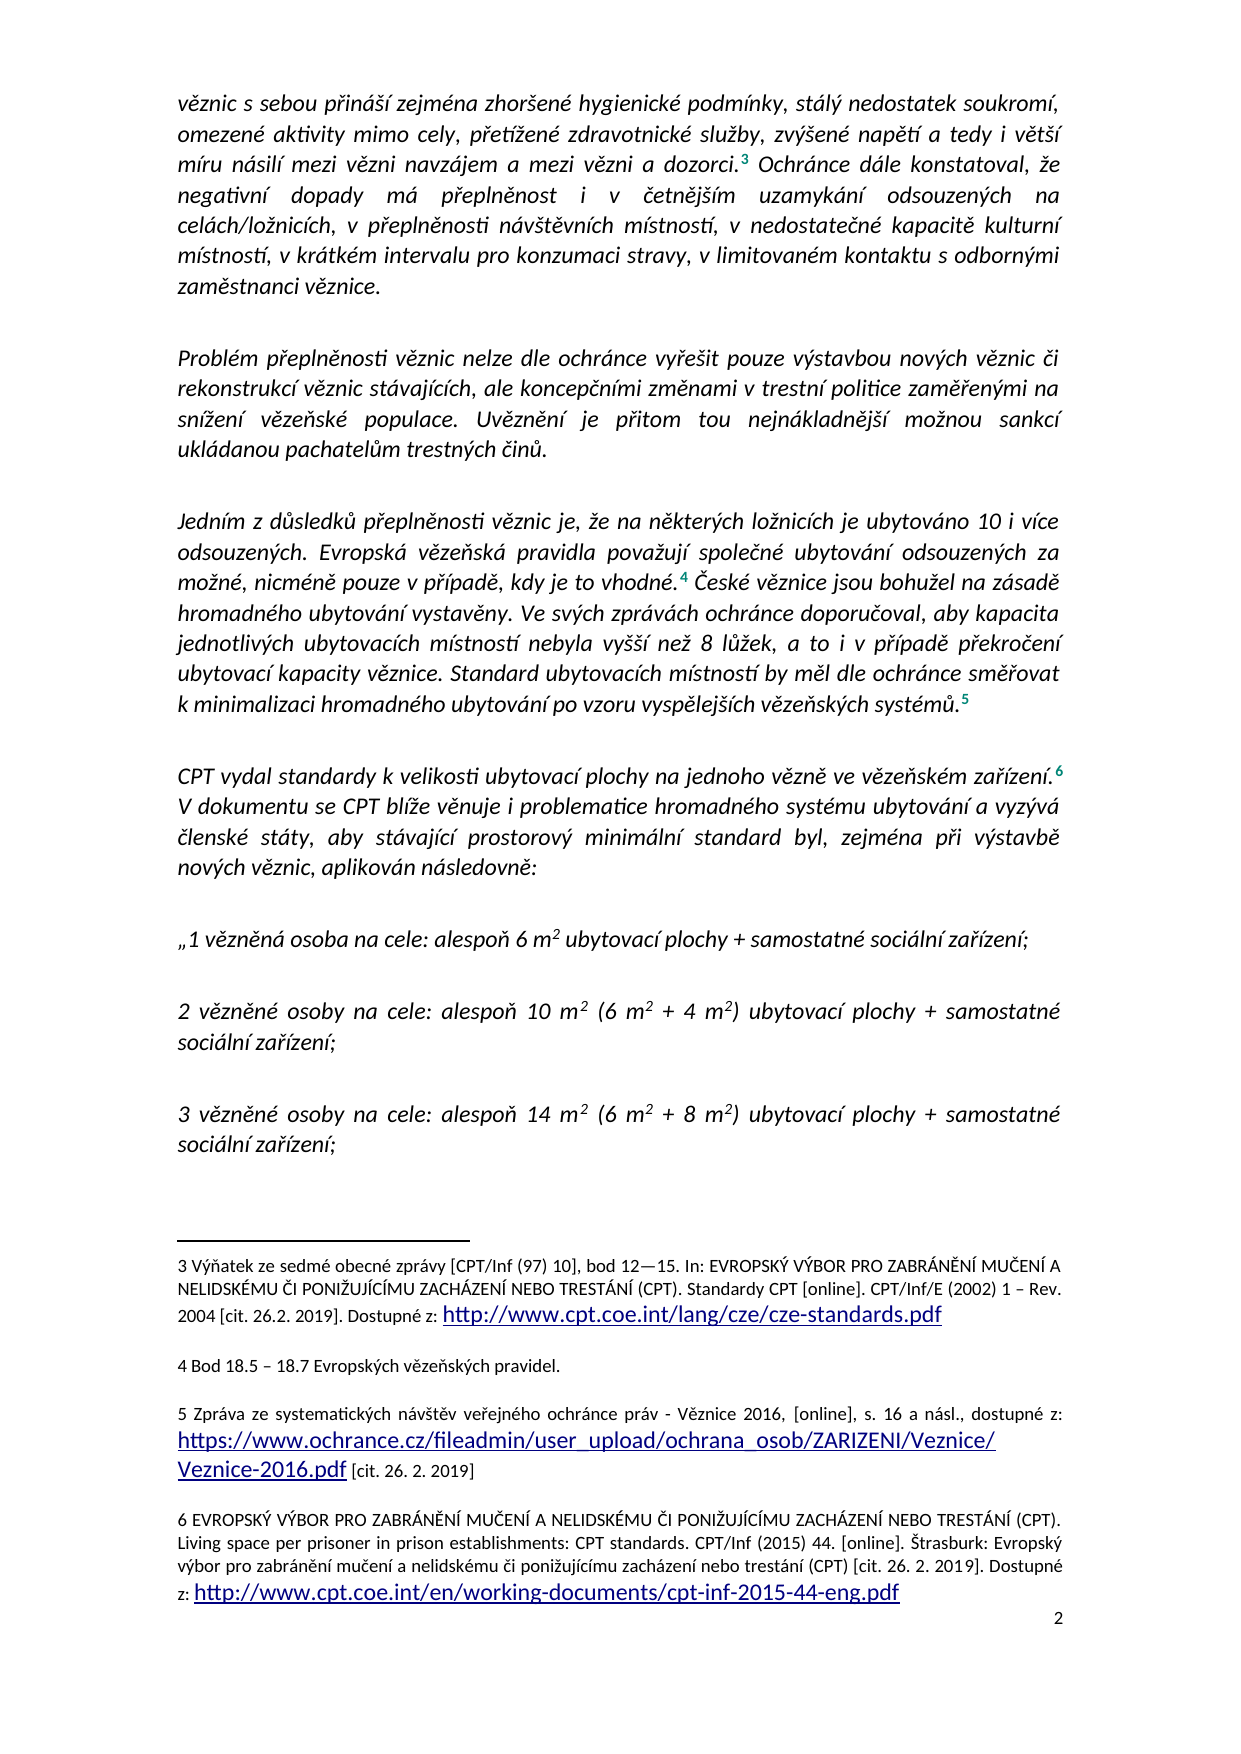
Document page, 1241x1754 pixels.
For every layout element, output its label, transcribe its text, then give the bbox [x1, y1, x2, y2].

text EVROPSKÝ VÝBOR PRO ZABRÁNĚNÍ MUČENÍ A NELIDSKÉMU ČI PONIŽUJÍCÍMU ZACHÁZENÍ NEBO TRESTÁNÍ (CPT). Living space per prisoner in prison establishments: CPT standards. CPT/Inf (2015) 44. [online]. Štrasburk: Evropský výbor pro zabránění mučení a nelidskému či ponižujícímu zacházení nebo trestání (CPT) [cit. 26. 2. 2019]. Dostupné z: http://www.cpt.coe.int/en/working-documents/cpt-inf-2015-44-eng.pdf [177, 1508, 1063, 1606]
text věznic s sebou přináší zejména zhoršené hygienické podmínky, stálý nedostatek soukromí, omezené aktivity mimo cely, přetížené zdravotnické služby, zvýšené napětí a tedy i větší míru násilí mezi vězni navzájem a mezi vězni a dozorci. Ochránce dále konstatoval, že negativní dopady má přeplněnost i v četnějším uzamykání odsouzených na celách/ložnicích, v přeplněnosti návštěvních místností, v nedostatečné kapacitě kulturní místností, v krátkém intervalu pro konzumaci stravy, v limitovaném kontaktu s odbornými zaměstnanci věznice. [177, 88, 1063, 300]
text 2 vězněné osoby na cele: alespoň 10 m2 (6 m2 + 4 m2) ubytovací plochy + samostatné sociální zařízení; [177, 996, 1063, 1056]
text Zpráva ze systematických návštěv veřejného ochránce práv - Věznice 2016, [online], s. 16 a násl., dostupné z: https://www.ochrance.cz/fileadmin/user_upload/ochrana_osob/ZARIZENI/Veznice/Veznice-2016.pdf [cit. 26. 2. 2019] [177, 1402, 1063, 1483]
text Problém přeplněnosti věznic nelze dle ochránce vyřešit pouze výstavbou nových věznic či rekonstrukcí věznic stávajících, ale koncepčními změnami v trestní politice zaměřenými na snížení vězeňské populace. Uvěznění je přitom tou nejnákladnější možnou sankcí ukládanou pachatelům trestných činů. [177, 343, 1063, 464]
text Výňatek ze sedmé obecné zprávy [CPT/Inf (97) 10], bod 12—15. In: EVROPSKÝ VÝBOR PRO ZABRÁNĚNÍ MUČENÍ A NELIDSKÉMU ČI PONIŽUJÍCÍMU ZACHÁZENÍ NEBO TRESTÁNÍ (CPT). Standardy CPT [online]. CPT/Inf/E (2002) 1 – Rev. 2004 [cit. 26.2. 2019]. Dostupné z: http://www.cpt.coe.int/lang/cze/cze-standards.pdf [177, 1254, 1063, 1329]
text 3 vězněné osoby na cele: alespoň 14 m2 (6 m2 + 8 m2) ubytovací plochy + samostatné sociální zařízení; [177, 1099, 1063, 1159]
text Jedním z důsledků přeplněnosti věznic je, že na některých ložnicích je ubytováno 10 i více odsouzených. Evropská vězeňská pravidla považují společné ubytování odsouzených za možné, nicméně pouze v případě, kdy je to vhodné. České věznice jsou bohužel na zásadě hromadného ubytování vystavěny. Ve svých zprávách ochránce doporučoval, aby kapacita jednotlivých ubytovacích místností nebyla vyšší než 8 lůžek, a to i v případě překročení ubytovací kapacity věznice. Standard ubytovacích místností by měl dle ochránce směřovat k minimalizaci hromadného ubytování po vzoru vyspělejších vězeňských systémů. [177, 506, 1063, 718]
text Bod 18.5 – 18.7 Evropských vězeňských pravidel. [177, 1354, 1063, 1377]
text CPT vydal standardy k velikosti ubytovací plochy na jednoho vězně ve vězeňském zařízení. V dokumentu se CPT blíže věnuje i problematice hromadného systému ubytování a vyzývá členské státy, aby stávající prostorový minimální standard byl, zejména při výstavbě nových věznic, aplikován následovně: [177, 761, 1063, 882]
text „1 vězněná osoba na cele: alespoň 6 m2 ubytovací plochy + samostatné sociální zařízení; [177, 924, 1063, 954]
